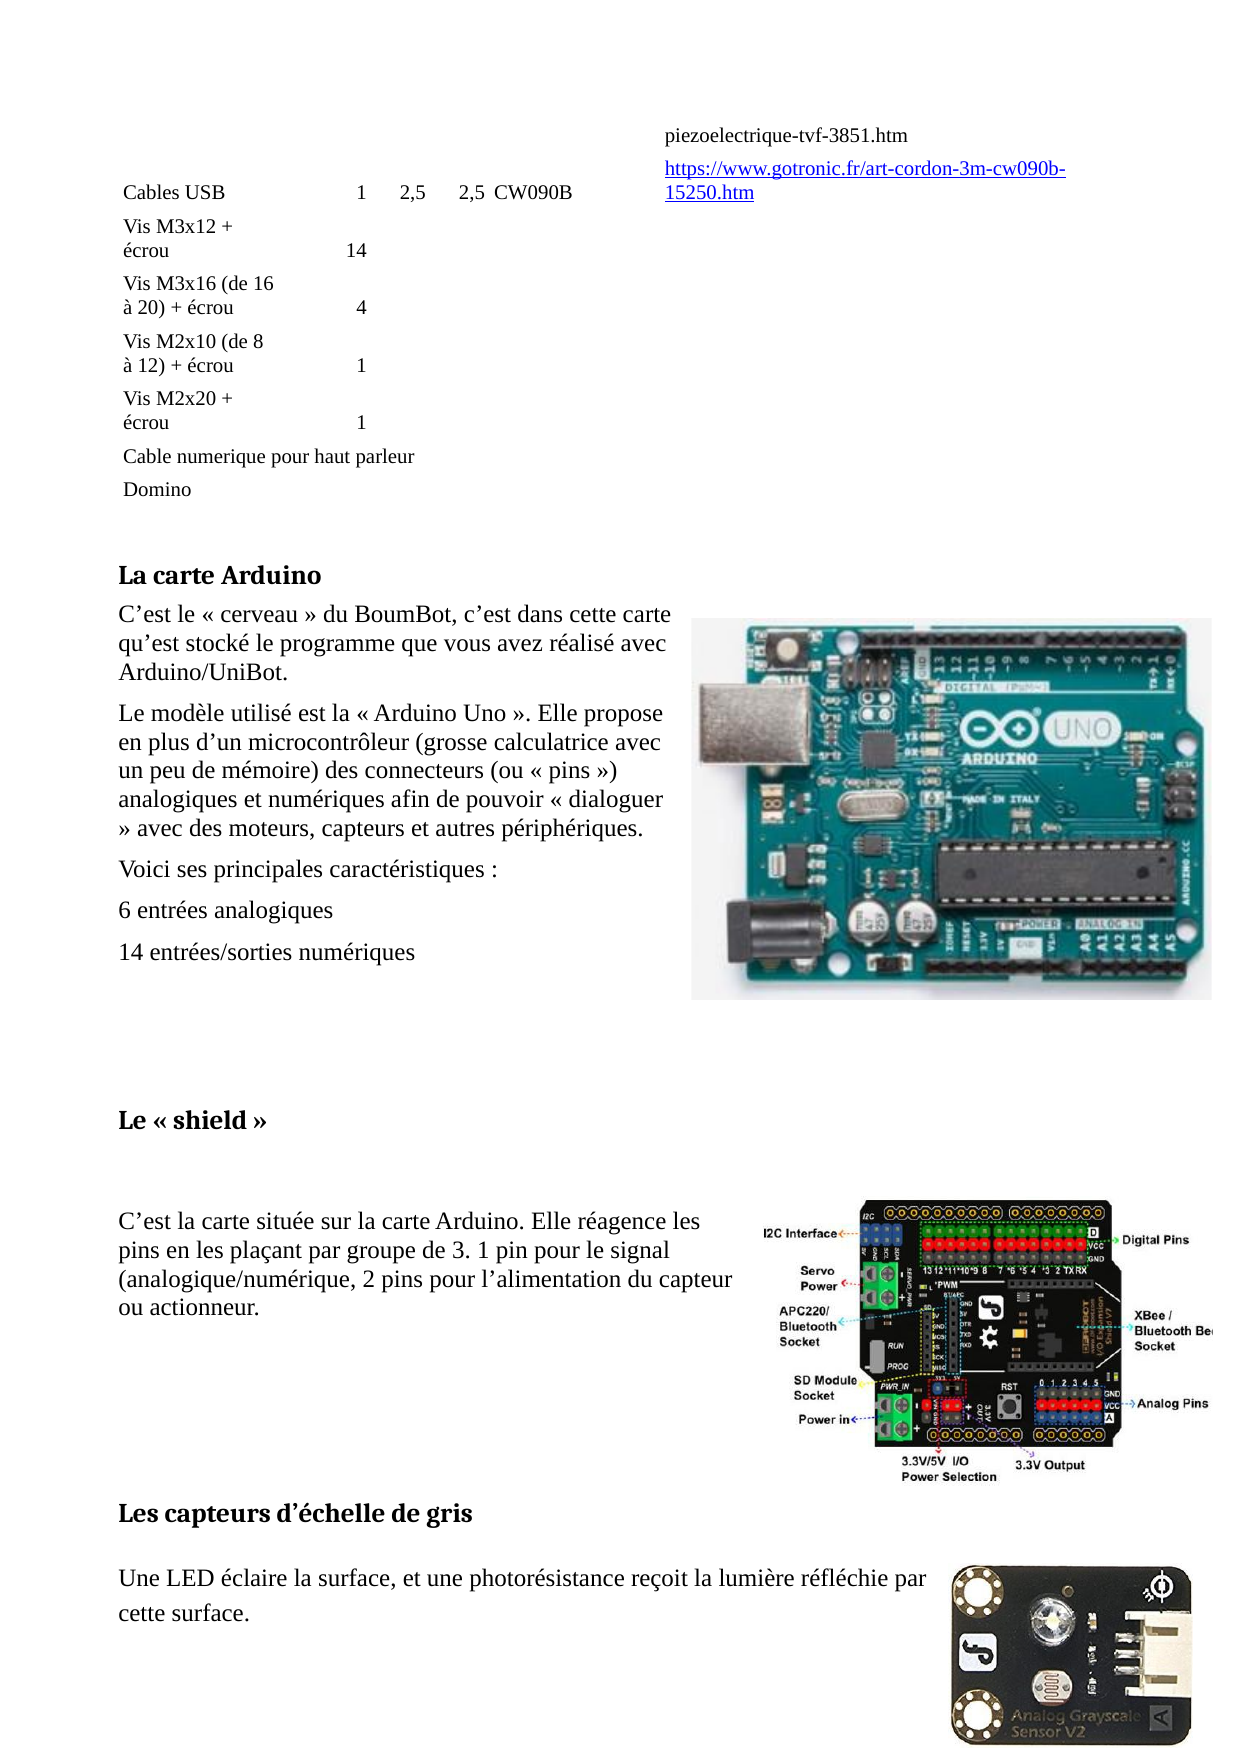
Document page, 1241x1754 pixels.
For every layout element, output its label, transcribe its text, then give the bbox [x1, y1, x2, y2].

table_cell [881, 382, 1015, 439]
table_cell Vis M3x16 (de 16 à 20) + écrou [118, 267, 281, 324]
table_cell [881, 324, 1015, 382]
table_cell [430, 267, 489, 324]
picture [762, 1196, 1213, 1488]
table_cell Cable numerique pour haut parleur [118, 439, 489, 472]
table_cell [1067, 382, 1087, 439]
table_cell Cables USB [118, 152, 281, 209]
table_cell [1108, 267, 1123, 324]
table_cell piezoelectrique-tvf-3851.htm [660, 118, 1087, 152]
table_cell [660, 473, 881, 506]
table_cell 1 [281, 152, 371, 209]
table_cell [660, 209, 881, 267]
table_cell [1067, 473, 1087, 506]
table_cell [1015, 324, 1027, 382]
table_cell [489, 382, 660, 439]
table_cell [1067, 209, 1087, 267]
table_cell [430, 118, 489, 152]
table_cell [1015, 382, 1027, 439]
subtitle Le « shield » [118, 1105, 1122, 1136]
table_cell Vis M2x20 + écrou [118, 382, 281, 439]
table_cell [489, 267, 660, 324]
table_cell [489, 209, 660, 267]
table_cell [1087, 473, 1108, 506]
table_cell [1067, 439, 1087, 472]
table_cell [1047, 209, 1067, 267]
table_cell CW090B [489, 152, 660, 209]
table_cell [1087, 152, 1108, 209]
table_cell [371, 382, 430, 439]
table_cell [430, 209, 489, 267]
table_cell [1108, 382, 1123, 439]
text C’est le « cerveau » du BoumBot, c’est dans cette carte qu’est stocké le programme que vous avez réalisé avec Arduino/UniBot. [118, 599, 1122, 685]
table_cell [1108, 473, 1123, 506]
table_cell [1067, 267, 1087, 324]
table_cell [1027, 267, 1047, 324]
table_cell [660, 324, 881, 382]
table_cell [1027, 382, 1047, 439]
text 14 entrées/sorties numériques [118, 937, 691, 965]
text Voici ses principales caractéristiques : [118, 854, 691, 883]
table_cell 14 [281, 209, 371, 267]
table_cell [1067, 324, 1087, 382]
table_cell [1087, 324, 1108, 382]
table_cell [881, 209, 1015, 267]
table_cell Vis M2x10 (de 8 à 12) + écrou [118, 324, 281, 382]
table_cell [1047, 439, 1067, 472]
table_cell Domino [118, 473, 281, 506]
table_cell [1108, 324, 1123, 382]
table_cell [371, 324, 430, 382]
table_cell [1027, 439, 1047, 472]
table_cell [1047, 382, 1067, 439]
text Une LED éclaire la surface, et une photorésistance reçoit la lumière réfléchie par cette surface. [118, 1558, 1122, 1628]
table_cell [1108, 209, 1123, 267]
picture [691, 618, 1212, 1000]
table_cell [1087, 382, 1108, 439]
table_cell [1047, 473, 1067, 506]
table_cell 4 [281, 267, 371, 324]
table_cell [118, 118, 281, 152]
table_cell [1027, 209, 1047, 267]
table_cell [371, 118, 430, 152]
table_cell [1015, 439, 1027, 472]
table_cell [1027, 473, 1047, 506]
picture [948, 1563, 1193, 1748]
subtitle Les capteurs d’échelle de gris [118, 1498, 1122, 1529]
table_cell [430, 324, 489, 382]
table_cell [1087, 209, 1108, 267]
table_cell [371, 267, 430, 324]
table_cell [1047, 324, 1067, 382]
table_cell [1108, 118, 1123, 152]
table_cell 1 [281, 382, 371, 439]
table_cell [489, 439, 660, 472]
table_cell [281, 118, 371, 152]
table_cell [430, 473, 489, 506]
table_cell [371, 209, 430, 267]
table_cell 2,5 [430, 152, 489, 209]
table_cell [660, 267, 881, 324]
table_cell 2,5 [371, 152, 430, 209]
table_cell [660, 382, 881, 439]
table_cell https://www.gotronic.fr/art-cordon-3m-cw090b-15250.htm [660, 152, 1087, 209]
subtitle La carte Arduino [118, 560, 1122, 591]
table_cell 1 [281, 324, 371, 382]
table_cell [1108, 152, 1123, 209]
text 6 entrées analogiques [118, 895, 691, 924]
table_cell [1087, 439, 1108, 472]
table_cell [1015, 209, 1027, 267]
table_cell [1087, 267, 1108, 324]
table_cell [1047, 267, 1067, 324]
table_cell Vis M3x12 + écrou [118, 209, 281, 267]
text Le modèle utilisé est la « Arduino Uno ». Elle propose en plus d’un microcontrôleur (grosse calculatrice avec un peu de mémoire) des connecteurs (ou « pins ») analogiques et numériques afin de pouvoir « dialoguer » avec des moteurs, capteurs et autres périphériques. [118, 698, 691, 842]
table_cell [1027, 324, 1047, 382]
table_cell [489, 473, 660, 506]
table_cell [1087, 118, 1108, 152]
table_cell [371, 473, 430, 506]
table_cell [881, 439, 1015, 472]
table_cell [881, 267, 1015, 324]
text C’est la carte située sur la carte Arduino. Elle réagence les pins en les plaçant par groupe de 3. 1 pin pour le signal (analogique/numérique, 2 pins pour l’alimentation du capteur ou actionneur. [118, 1206, 762, 1321]
table_cell [1015, 267, 1027, 324]
table_cell [1108, 439, 1123, 472]
table_cell [660, 439, 881, 472]
table_cell [881, 473, 1015, 506]
table_cell [430, 382, 489, 439]
table_cell [489, 324, 660, 382]
table_cell [489, 118, 660, 152]
table_cell [281, 473, 371, 506]
table_cell [1015, 473, 1027, 506]
